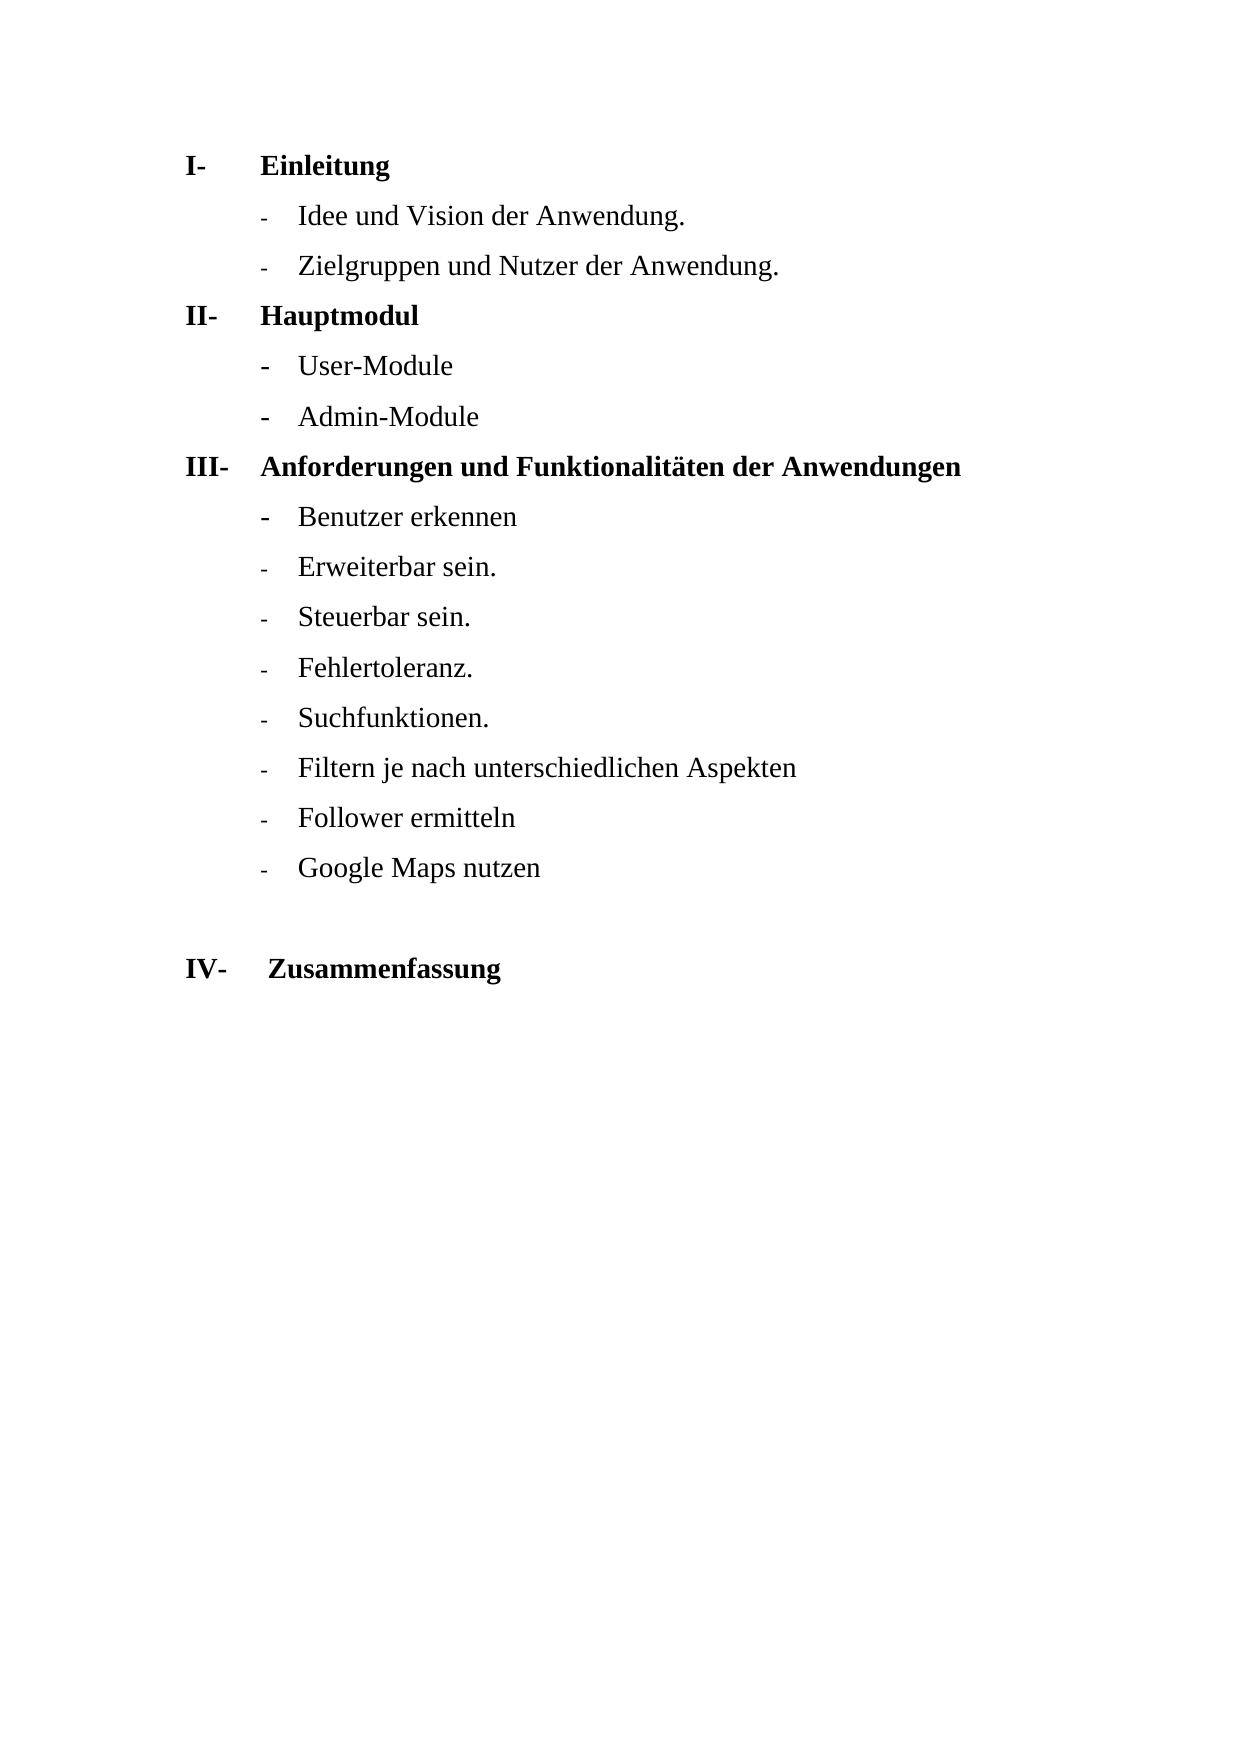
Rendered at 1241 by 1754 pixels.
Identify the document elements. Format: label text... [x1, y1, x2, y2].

list Follower ermitteln [260, 800, 1093, 834]
list Benutzer erkennen [260, 499, 1093, 533]
list Google Maps nutzen [260, 851, 1093, 884]
list Filtern je nach unterschiedlichen Aspekten [260, 750, 1093, 784]
list Zusammenfassung [185, 951, 1093, 984]
list Admin-Module [260, 399, 1093, 432]
list Erweiterbar sein. [260, 549, 1093, 583]
list Suchfunktionen. [260, 700, 1093, 733]
list Hauptmodul [185, 298, 1093, 332]
list Idee und Vision der Anwendung. [260, 198, 1093, 231]
list Anforderungen und Funktionalitäten der Anwendungen [185, 449, 1093, 482]
list Einleitung [185, 148, 1093, 181]
list Fehlertoleranz. [260, 650, 1093, 683]
list Steuerbar sein. [260, 599, 1093, 633]
list User-Module [260, 348, 1093, 382]
list Zielgruppen und Nutzer der Anwendung. [260, 248, 1093, 282]
